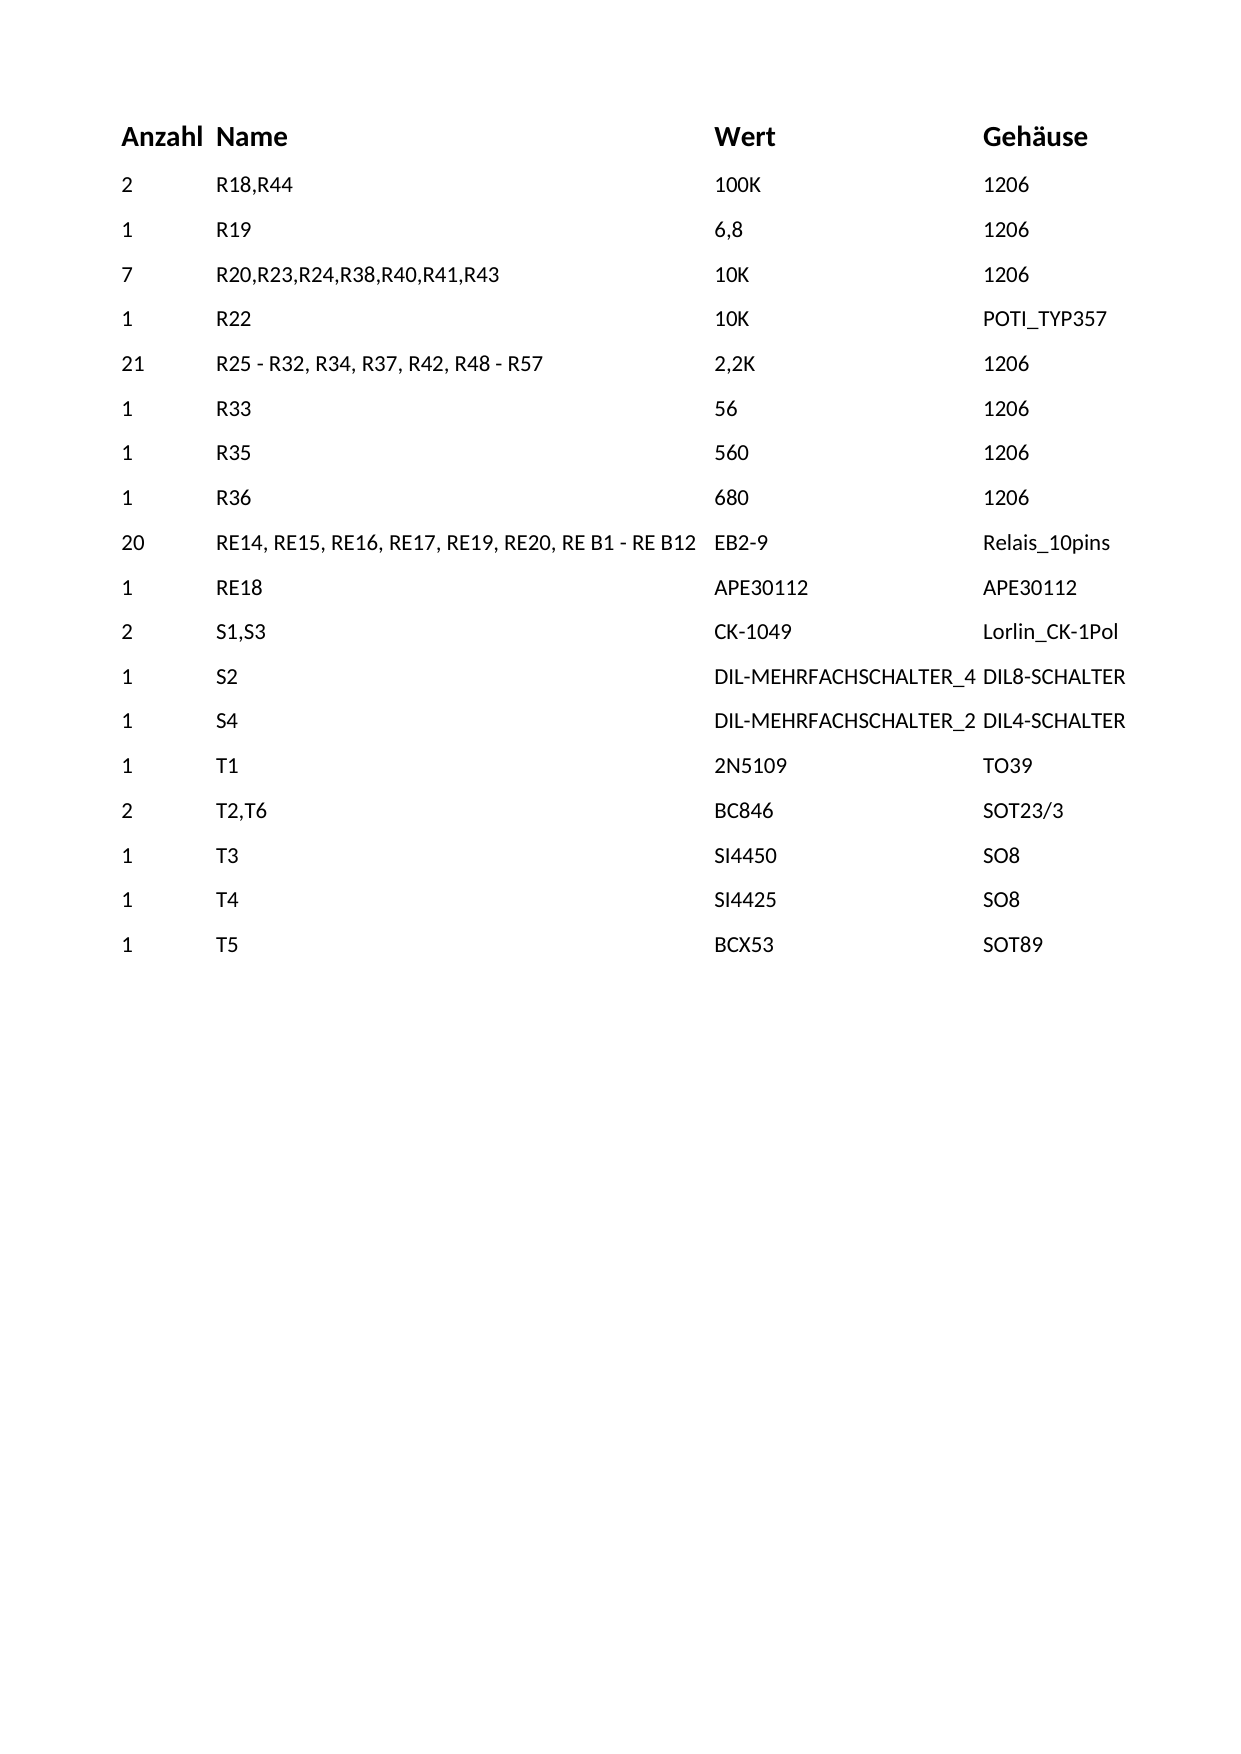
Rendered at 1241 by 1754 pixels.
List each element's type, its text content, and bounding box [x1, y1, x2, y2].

table_cell 1 [118, 573, 213, 617]
table_cell T2,T6 [213, 796, 711, 841]
table_cell 1 [118, 394, 213, 438]
table_cell Name [213, 118, 711, 170]
table_cell R35 [213, 439, 711, 483]
table_cell 1206 [980, 215, 1213, 260]
table_cell 1206 [980, 260, 1213, 304]
table_cell DIL-MEHRFACHSCHALTER_2 [711, 707, 980, 751]
table_cell DIL-MEHRFACHSCHALTER_4 [711, 662, 980, 707]
table_cell 100K [711, 170, 980, 215]
table_cell T1 [213, 751, 711, 796]
table_cell 2,2K [711, 349, 980, 394]
table_cell RE14, RE15, RE16, RE17, RE19, RE20, RE B1 - RE B12 [213, 528, 711, 573]
table_cell 2N5109 [711, 751, 980, 796]
table_cell S2 [213, 662, 711, 707]
table_cell SOT89 [980, 930, 1213, 975]
table_cell 1 [118, 662, 213, 707]
table_cell SOT23/3 [980, 796, 1213, 841]
table_cell POTI_TYP357 [980, 305, 1213, 349]
table_cell 1 [118, 885, 213, 930]
table_cell T4 [213, 885, 711, 930]
table_cell Anzahl [118, 118, 213, 170]
table_cell RE18 [213, 573, 711, 617]
table_cell 6,8 [711, 215, 980, 260]
table_cell 1206 [980, 349, 1213, 394]
table_cell S1,S3 [213, 617, 711, 662]
table_cell 1 [118, 439, 213, 483]
table_cell 1 [118, 930, 213, 975]
table_cell 21 [118, 349, 213, 394]
table_cell R20,R23,R24,R38,R40,R41,R43 [213, 260, 711, 304]
table_cell T3 [213, 841, 711, 885]
table_cell TO39 [980, 751, 1213, 796]
table_cell S4 [213, 707, 711, 751]
table_cell Lorlin_CK-1Pol [980, 617, 1213, 662]
table_cell 1206 [980, 483, 1213, 528]
table_cell 560 [711, 439, 980, 483]
table_cell 56 [711, 394, 980, 438]
table_cell DIL8-SCHALTER [980, 662, 1213, 707]
table_cell R18,R44 [213, 170, 711, 215]
table_cell 1 [118, 841, 213, 885]
table_cell 2 [118, 170, 213, 215]
table_cell EB2-9 [711, 528, 980, 573]
table_cell 680 [711, 483, 980, 528]
table_cell BC846 [711, 796, 980, 841]
table_cell SO8 [980, 841, 1213, 885]
table_cell R22 [213, 305, 711, 349]
table_cell 1 [118, 215, 213, 260]
table_cell R33 [213, 394, 711, 438]
table_cell SO8 [980, 885, 1213, 930]
table_cell 20 [118, 528, 213, 573]
table_cell R36 [213, 483, 711, 528]
table_cell 1 [118, 483, 213, 528]
table_cell 1 [118, 305, 213, 349]
table_cell 1206 [980, 439, 1213, 483]
table_cell BCX53 [711, 930, 980, 975]
table_cell Gehäuse [980, 118, 1213, 170]
table_cell 1206 [980, 170, 1213, 215]
table_cell R19 [213, 215, 711, 260]
table_cell APE30112 [711, 573, 980, 617]
table_cell 10K [711, 305, 980, 349]
table_cell 1206 [980, 394, 1213, 438]
table_cell SI4450 [711, 841, 980, 885]
table_cell 10K [711, 260, 980, 304]
table_cell Relais_10pins [980, 528, 1213, 573]
table_cell R25 - R32, R34, R37, R42, R48 - R57 [213, 349, 711, 394]
table_cell T5 [213, 930, 711, 975]
table_cell DIL4-SCHALTER [980, 707, 1213, 751]
table_cell 2 [118, 796, 213, 841]
table_cell Wert [711, 118, 980, 170]
table_cell CK-1049 [711, 617, 980, 662]
table_cell SI4425 [711, 885, 980, 930]
table_cell 7 [118, 260, 213, 304]
table_cell 2 [118, 617, 213, 662]
table_cell 1 [118, 751, 213, 796]
table_cell 1 [118, 707, 213, 751]
table_cell APE30112 [980, 573, 1213, 617]
